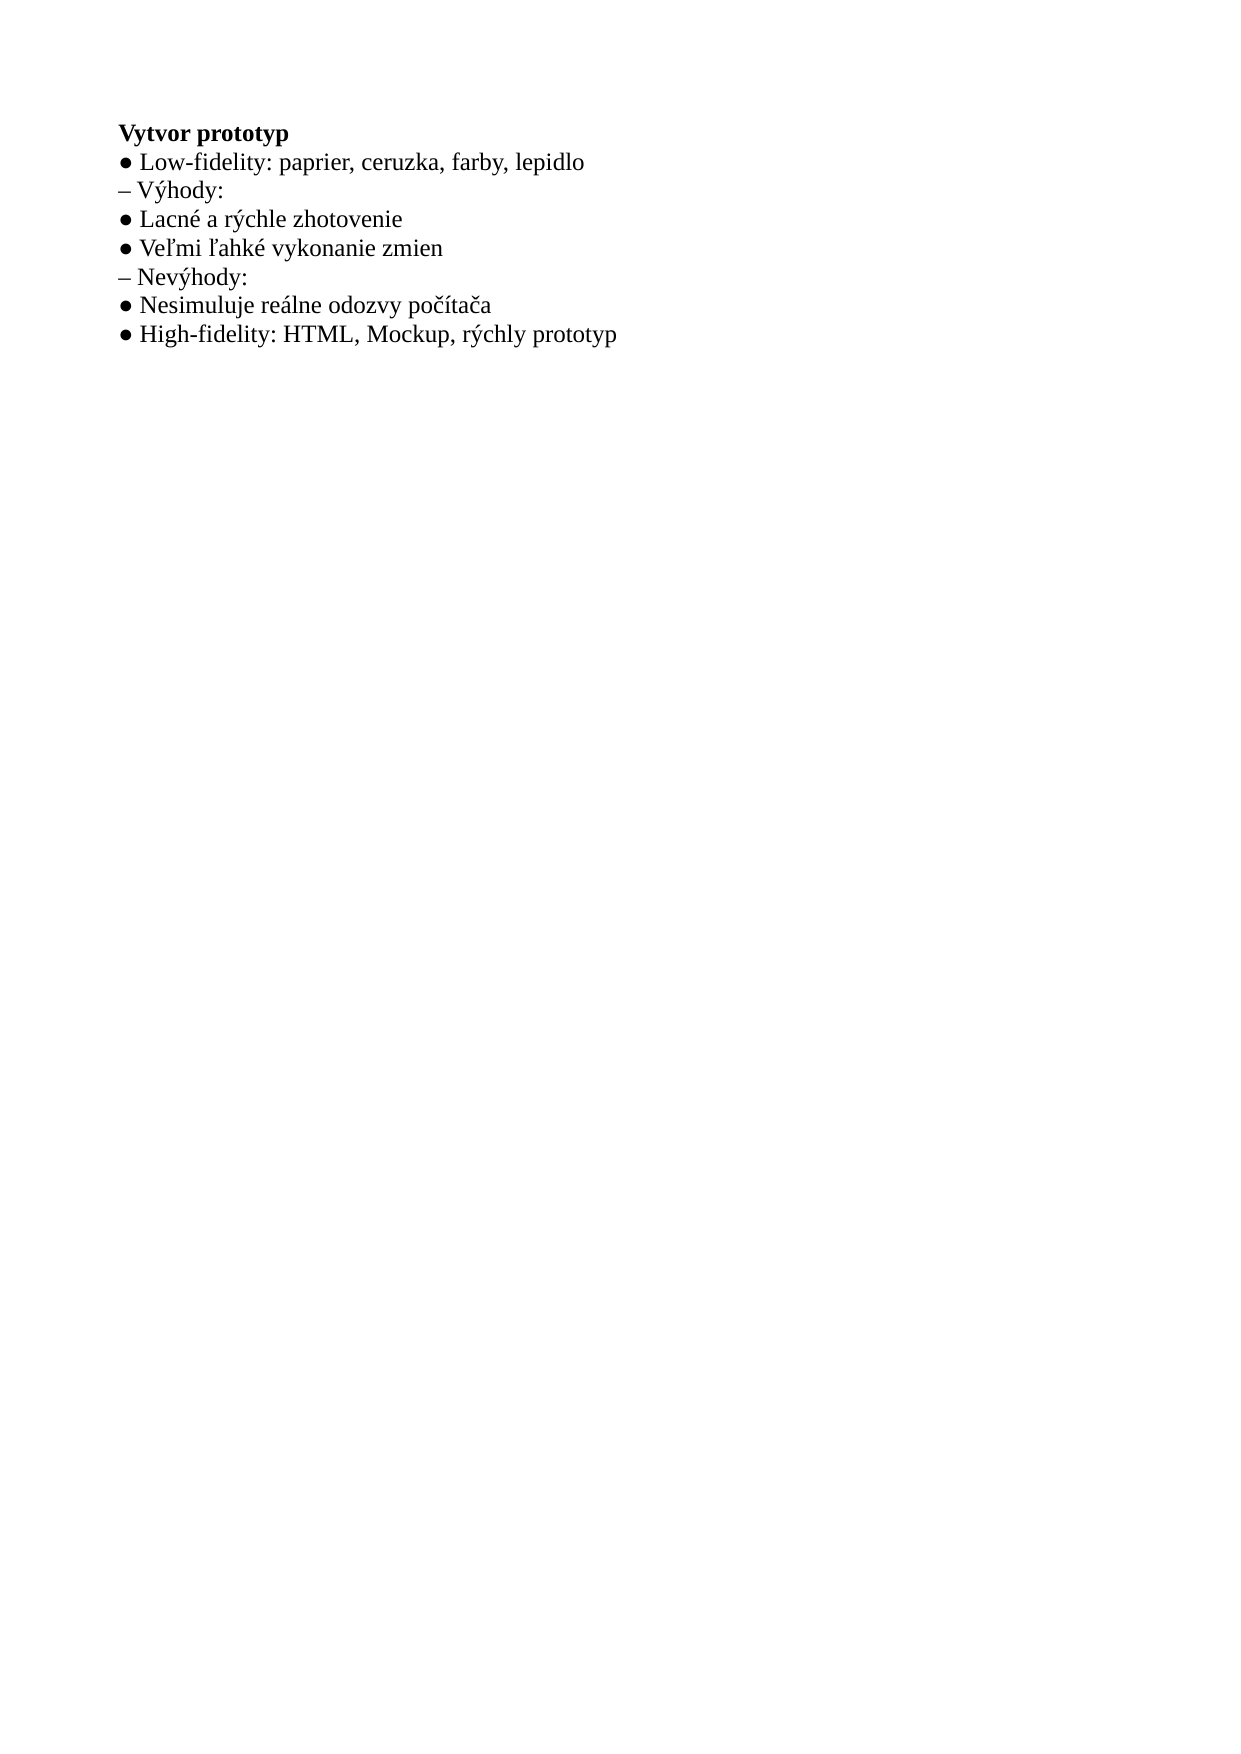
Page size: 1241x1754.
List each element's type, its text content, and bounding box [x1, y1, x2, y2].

text ● High-fidelity: HTML, Mockup, rýchly prototyp [118, 319, 1122, 348]
text ● Low-fidelity: paprier, ceruzka, farby, lepidlo [118, 147, 1122, 176]
text ● Veľmi ľahké vykonanie zmien [118, 233, 1122, 262]
text ● Nesimuluje reálne odozvy počítača [118, 291, 1122, 319]
text – Nevýhody: [118, 262, 1122, 291]
text ● Lacné a rýchle zhotovenie [118, 204, 1122, 233]
text – Výhody: [118, 176, 1122, 204]
text Vytvor prototyp [118, 118, 1122, 147]
